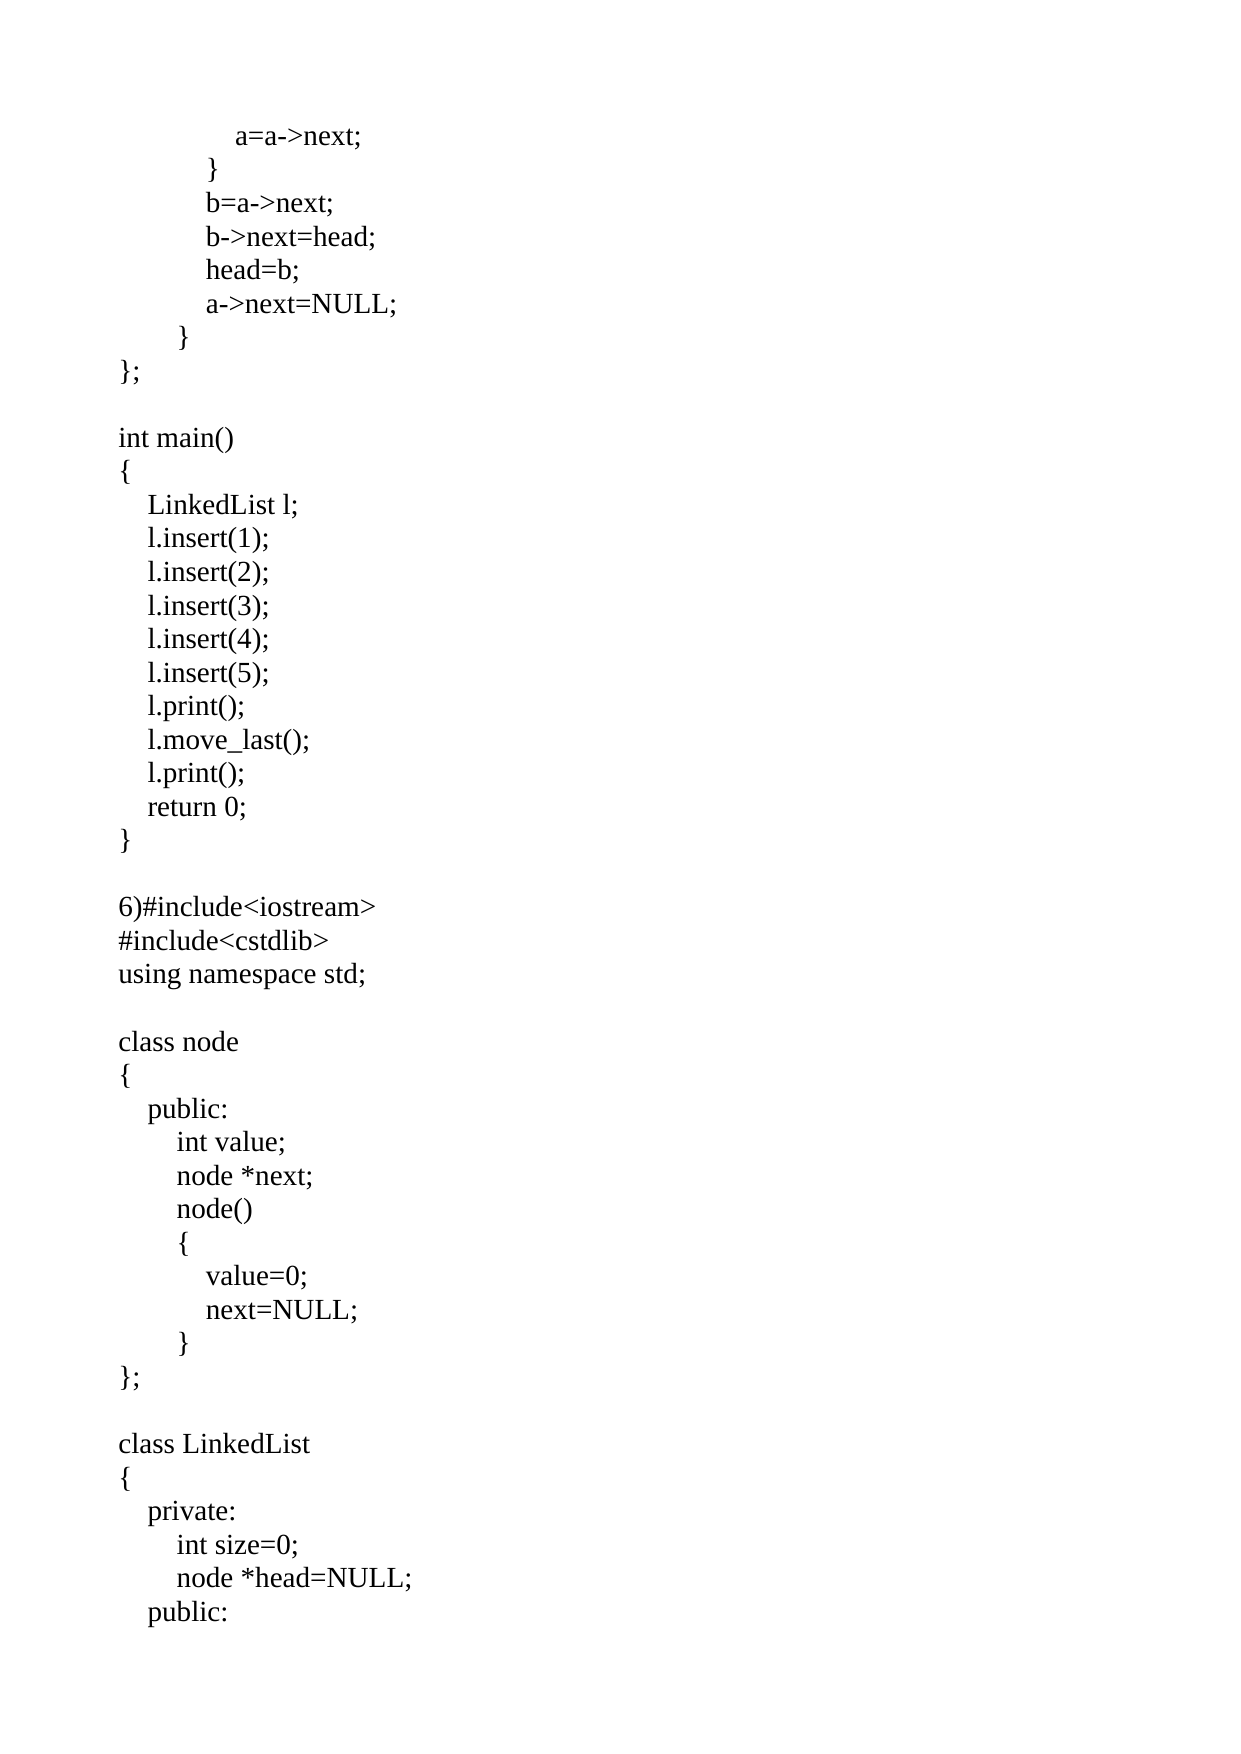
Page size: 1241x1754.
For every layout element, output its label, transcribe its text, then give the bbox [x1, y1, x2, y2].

text private: [118, 1493, 1122, 1527]
text #include<cstdlib> [118, 923, 1122, 957]
text }; [118, 353, 1122, 386]
text }; [118, 1359, 1122, 1393]
text l.insert(4); [118, 621, 1122, 655]
text l.insert(1); [118, 521, 1122, 554]
text node() [118, 1191, 1122, 1225]
text int value; [118, 1124, 1122, 1158]
text b=a->next; [118, 185, 1122, 219]
text } [118, 822, 1122, 856]
text node *head=NULL; [118, 1560, 1122, 1594]
text using namespace std; [118, 957, 1122, 990]
text l.insert(3); [118, 588, 1122, 621]
text head=b; [118, 252, 1122, 286]
text l.move_last(); [118, 722, 1122, 755]
text class node [118, 1024, 1122, 1057]
text } [118, 1326, 1122, 1359]
text LinkedList l; [118, 487, 1122, 521]
text } [118, 319, 1122, 353]
text l.print(); [118, 755, 1122, 789]
text { [118, 1460, 1122, 1493]
text b->next=head; [118, 219, 1122, 252]
text l.insert(2); [118, 554, 1122, 588]
text class LinkedList [118, 1426, 1122, 1460]
text l.print(); [118, 688, 1122, 722]
text { [118, 1225, 1122, 1258]
text next=NULL; [118, 1292, 1122, 1326]
text { [118, 1057, 1122, 1091]
text a=a->next; [118, 118, 1122, 152]
text node *next; [118, 1158, 1122, 1191]
text a->next=NULL; [118, 286, 1122, 319]
text return 0; [118, 789, 1122, 822]
text l.insert(5); [118, 655, 1122, 688]
text value=0; [118, 1258, 1122, 1292]
text 6)#include<iostream> [118, 889, 1122, 923]
text { [118, 453, 1122, 487]
text public: [118, 1091, 1122, 1124]
text } [118, 152, 1122, 185]
text int main() [118, 420, 1122, 453]
text int size=0; [118, 1527, 1122, 1560]
text public: [118, 1594, 1122, 1627]
